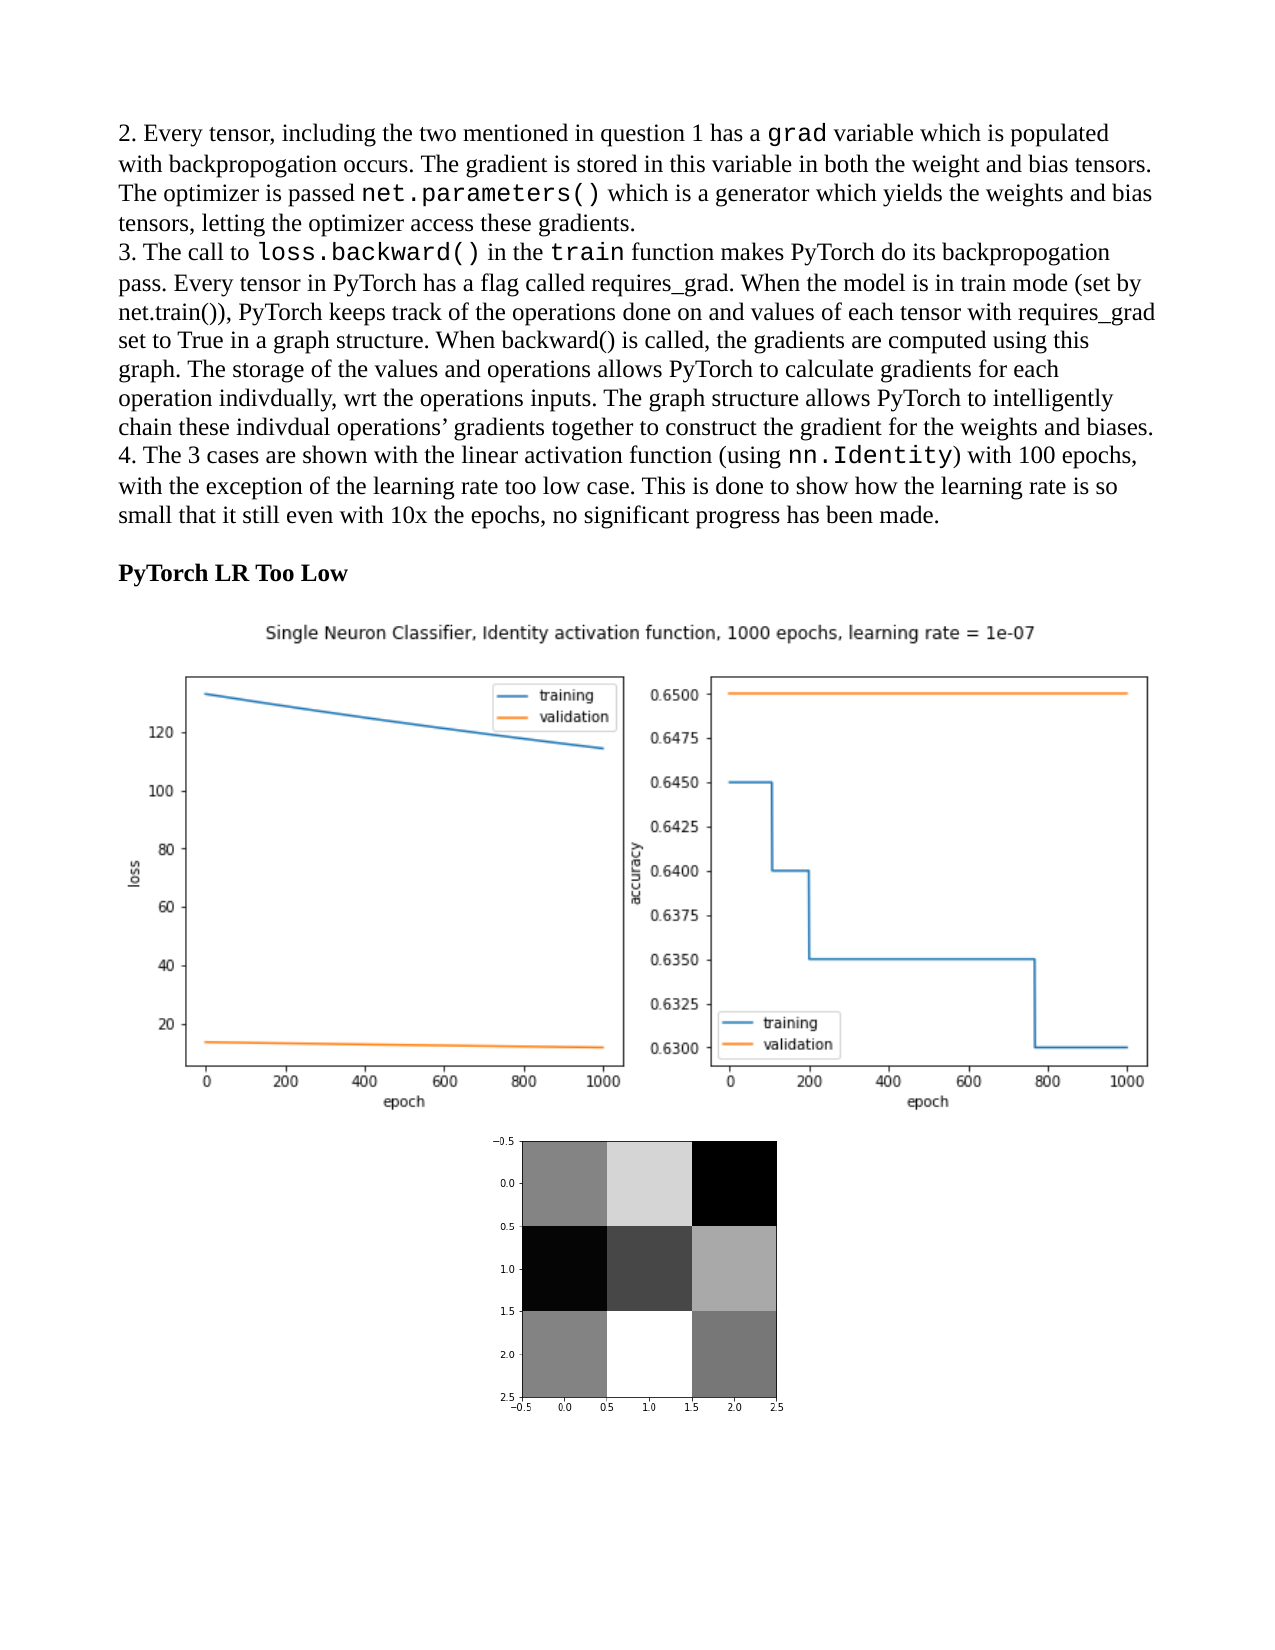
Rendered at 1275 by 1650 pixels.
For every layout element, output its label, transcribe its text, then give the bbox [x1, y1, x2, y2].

picture [485, 1131, 790, 1419]
text 2. Every tensor, including the two mentioned in question 1 has a grad variable which is populated with backpropogation occurs. The gradient is stored in this variable in both the weight and bias tensors. The optimizer is passed net.parameters() which is a generator which yields the weights and bias tensors, letting the optimizer access these gradients. [118, 118, 1157, 237]
text 3. The call to loss.backward() in the train function makes PyTorch do its backpropogation pass. Every tensor in PyTorch has a flag called requires_grad. When the model is in train mode (set by net.train()), PyTorch keeps track of the operations done on and values of each tensor with requires_grad set to True in a graph structure. When backward() is called, the gradients are computed using this graph. The storage of the values and operations allows PyTorch to calculate gradients for each operation indivdually, wrt the operations inputs. The graph structure allows PyTorch to intelligently chain these indivdual operations’ gradients together to construct the gradient for the weights and biases. [118, 237, 1157, 441]
text 4. The 3 cases are shown with the linear activation function (using nn.Identity) with 100 epochs, with the exception of the learning rate too low case. This is done to show how the learning rate is so small that it still even with 10x the epochs, no significant progress has been made. [118, 441, 1157, 529]
text PyTorch LR Too Low [118, 558, 1157, 586]
picture [118, 615, 1157, 1120]
